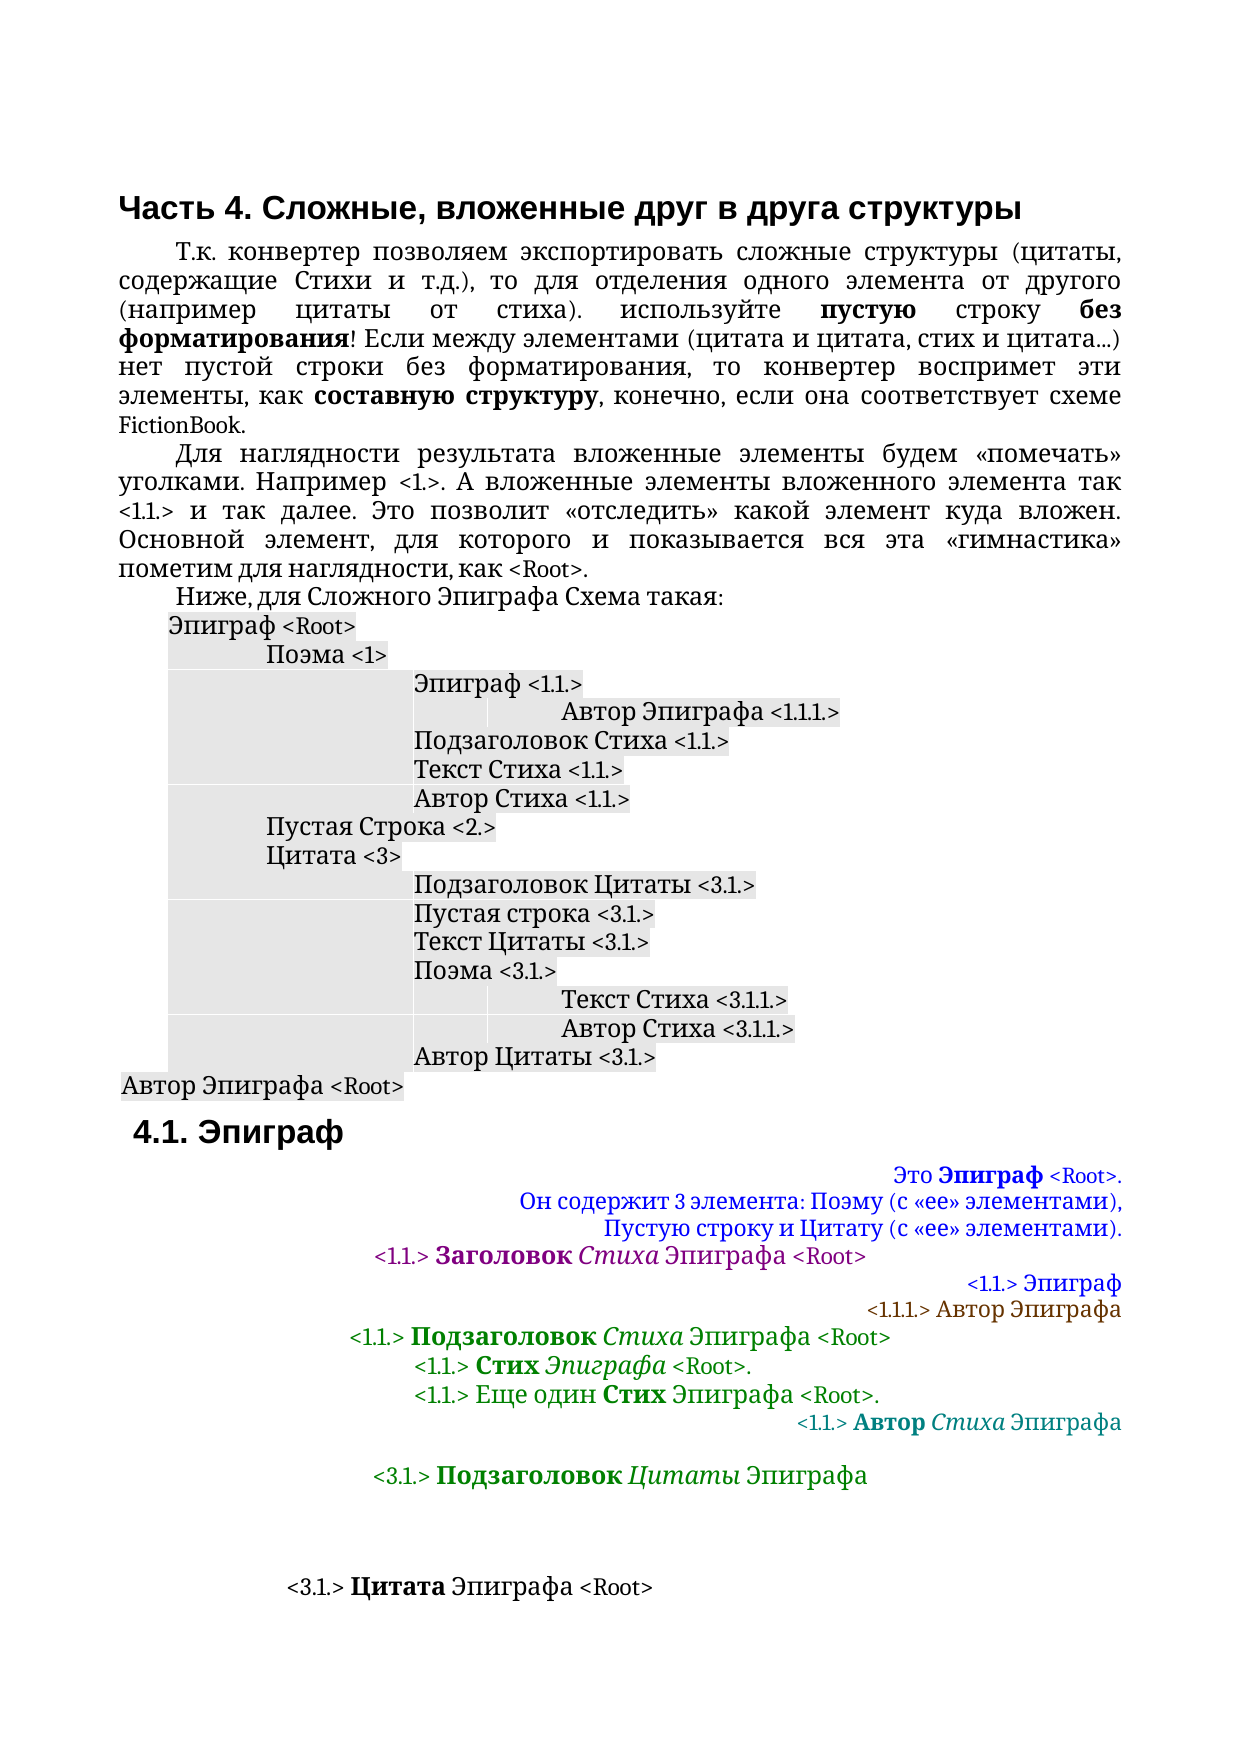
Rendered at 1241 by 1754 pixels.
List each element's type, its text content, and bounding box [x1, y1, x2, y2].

text Цитата <3> [118, 842, 1122, 871]
text Эпиграф <Root> [118, 612, 1122, 641]
text Автор Эпиграфа <1.1.1.> [118, 698, 1122, 727]
text Автор Стиха <1.1.> [118, 784, 1122, 813]
text Поэма <1> [118, 641, 1122, 669]
text Автор Эпиграфа <Root> [118, 1072, 1122, 1101]
text <1.1.> Заголовок Стиха Эпиграфа <Root> [118, 1242, 1122, 1271]
text Ниже, для Сложного Эпиграфа Схема такая: [118, 583, 1122, 612]
text Подзаголовок Цитаты <3.1.> [118, 871, 1122, 899]
text <3.1.> Цитата Эпиграфа <Root> [236, 1573, 1004, 1602]
text Автор Цитаты <3.1.> [118, 1043, 1122, 1072]
text Пустая Строка <2.> [118, 813, 1122, 842]
text Для наглядности результата вложенные элементы будем «помечать» уголками. Например <1.>. А вложенные элементы вложенного элемента так <1.1.> и так далее. Это позволит «отследить» какой элемент куда вложен. Основной элемент, для которого и показывается вся эта «гимнастика» пометим для наглядности, как <Root>. [118, 439, 1122, 583]
text Текст Цитаты <3.1.> [118, 928, 1122, 957]
text Текст Стиха <3.1.1.> [118, 986, 1122, 1014]
text Это Эпиграф <Root>. [472, 1163, 1122, 1189]
text Текст Стиха <1.1.> [118, 756, 1122, 784]
text <1.1.> Эпиграф [472, 1271, 1122, 1297]
text <1.1.1.> Автор Эпиграфа [502, 1297, 1122, 1323]
text <1.1.> Подзаголовок Стиха Эпиграфа <Root> [118, 1323, 1122, 1352]
text Т.к. конвертер позволяем экспортировать сложные структуры (цитаты, содержащие Стихи и т.д.), то для отделения одного элемента от другого (например цитаты от стиха). используйте пустую строку без форматирования! Если между элементами (цитата и цитата, стих и цитата...) нет пустой строки без форматирования, то конвертер воспримет эти элементы, как составную структуру, конечно, если она соответствует схеме FictionBook. [118, 238, 1122, 439]
text <1.1.> Автор Стиха Эпиграфа [502, 1409, 1122, 1436]
text Подзаголовок Стиха <1.1.> [118, 727, 1122, 756]
text <1.1.> Стих Эпиграфа <Root>. [413, 1352, 1063, 1381]
subtitle Часть 4. Сложные, вложенные друг в друга структуры [118, 188, 1122, 227]
text Автор Стиха <3.1.1.> [118, 1014, 1122, 1043]
text Эпиграф <1.1.> [118, 669, 1122, 698]
text <3.1.> Подзаголовок Цитаты Эпиграфа [118, 1462, 1122, 1491]
text <1.1.> Еще один Стих Эпиграфа <Root>. [413, 1381, 1063, 1409]
text Он содержит 3 элемента: Поэму (с «ее» элементами), Пустую строку и Цитату (с «ее» элементами). [472, 1189, 1122, 1242]
text Пустая строка <3.1.> [118, 899, 1122, 928]
subtitle 4.1. Эпиграф [133, 1113, 1122, 1151]
text Поэма <3.1.> [118, 957, 1122, 986]
